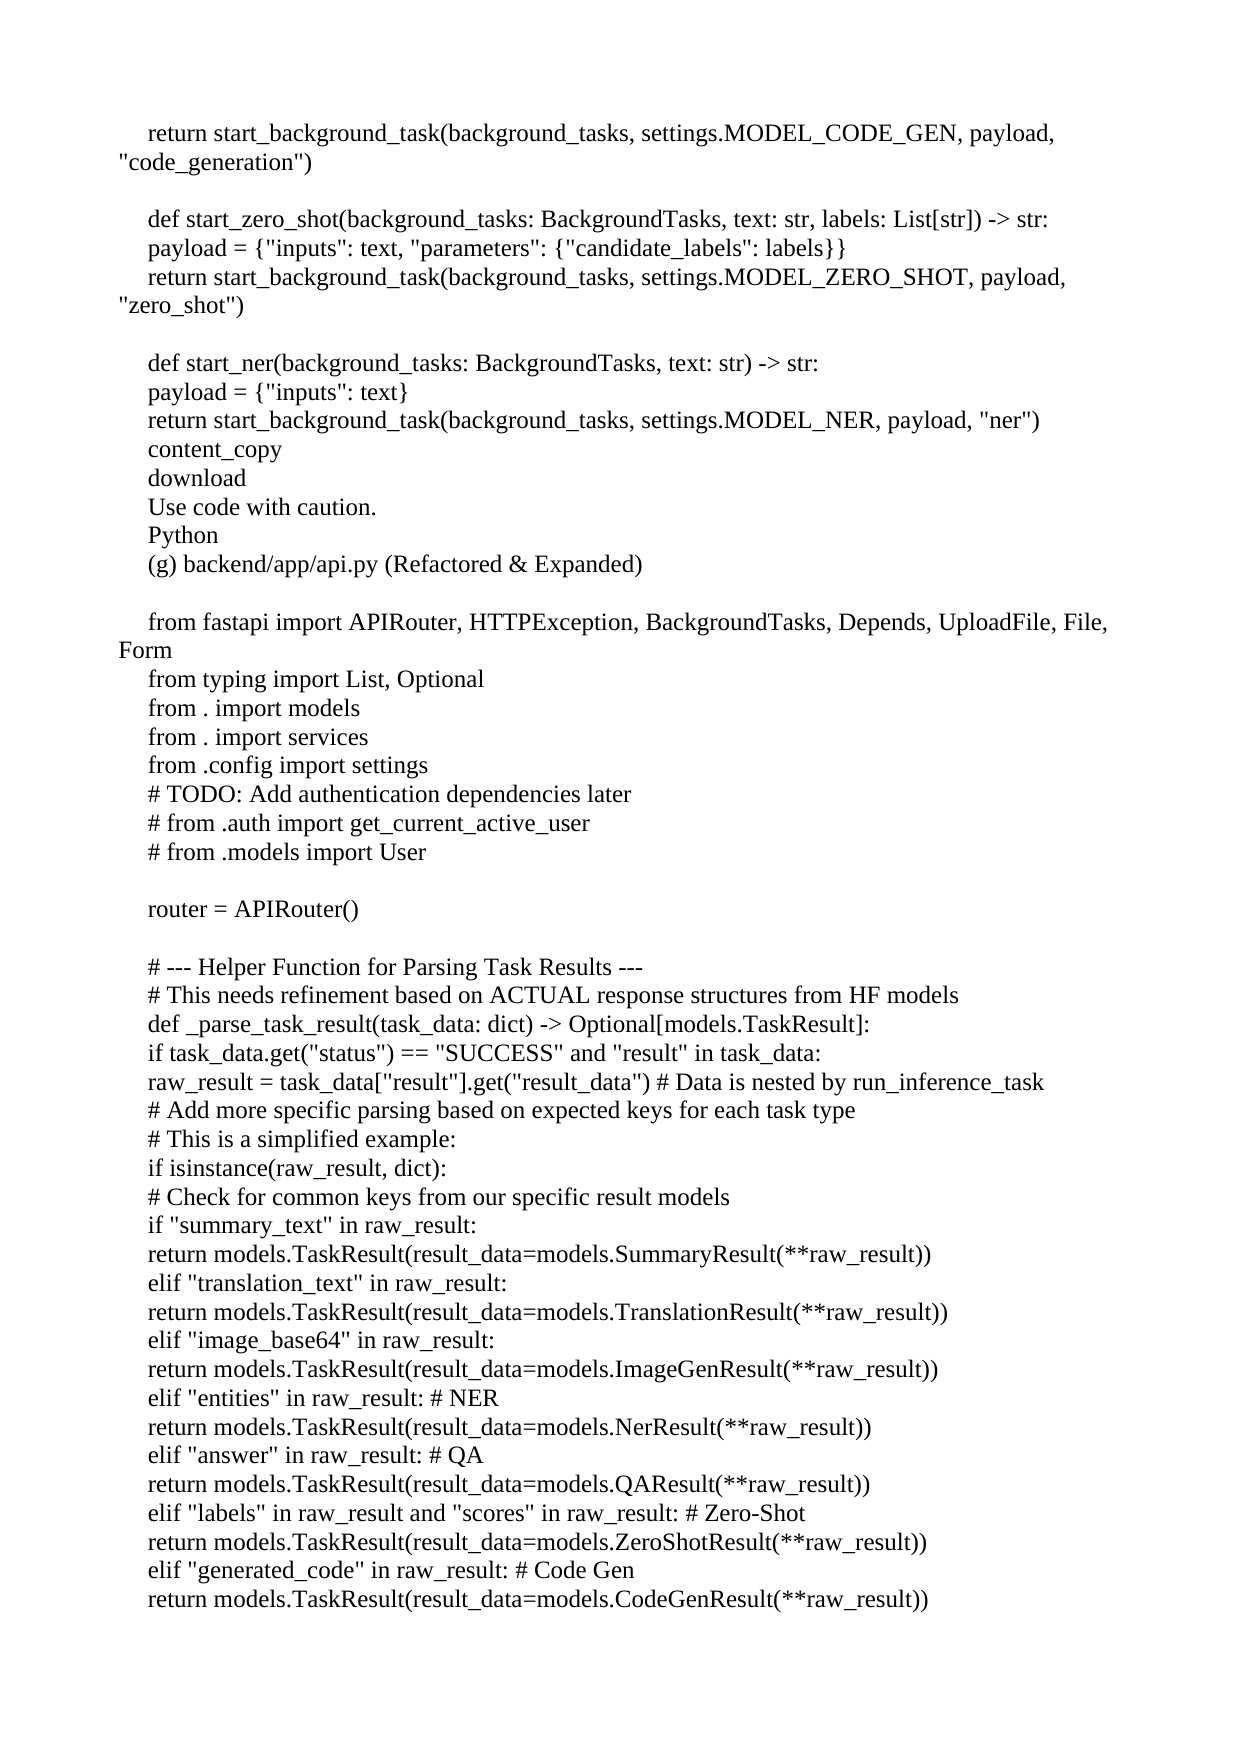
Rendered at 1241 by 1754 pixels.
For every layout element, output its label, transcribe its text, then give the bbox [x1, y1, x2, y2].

text elif "image_base64" in raw_result: [118, 1326, 1122, 1354]
text return models.TaskResult(result_data=models.TranslationResult(**raw_result)) [118, 1297, 1122, 1326]
text return start_background_task(background_tasks, settings.MODEL_CODE_GEN, payload, "code_generation") [118, 118, 1122, 176]
text return models.TaskResult(result_data=models.NerResult(**raw_result)) [118, 1412, 1122, 1441]
text if isinstance(raw_result, dict): [118, 1153, 1122, 1182]
text router = APIRouter() [118, 894, 1122, 923]
text if "summary_text" in raw_result: [118, 1211, 1122, 1239]
text from .config import settings [118, 751, 1122, 779]
text from . import services [118, 722, 1122, 751]
text return models.TaskResult(result_data=models.ZeroShotResult(**raw_result)) [118, 1527, 1122, 1556]
text return start_background_task(background_tasks, settings.MODEL_ZERO_SHOT, payload, "zero_shot") [118, 262, 1122, 319]
text # from .auth import get_current_active_user [118, 808, 1122, 837]
text return models.TaskResult(result_data=models.QAResult(**raw_result)) [118, 1469, 1122, 1498]
text content_copy [118, 434, 1122, 463]
text Use code with caution. [118, 492, 1122, 521]
text from typing import List, Optional [118, 664, 1122, 693]
text payload = {"inputs": text} [118, 377, 1122, 406]
text return start_background_task(background_tasks, settings.MODEL_NER, payload, "ner") [118, 406, 1122, 434]
text def _parse_task_result(task_data: dict) -> Optional[models.TaskResult]: [118, 1009, 1122, 1038]
text download [118, 463, 1122, 492]
text # This is a simplified example: [118, 1124, 1122, 1153]
text payload = {"inputs": text, "parameters": {"candidate_labels": labels}} [118, 233, 1122, 262]
text if task_data.get("status") == "SUCCESS" and "result" in task_data: [118, 1038, 1122, 1067]
text # Check for common keys from our specific result models [118, 1182, 1122, 1211]
text # --- Helper Function for Parsing Task Results --- [118, 952, 1122, 981]
text raw_result = task_data["result"].get("result_data") # Data is nested by run_inference_task [118, 1067, 1122, 1096]
text return models.TaskResult(result_data=models.SummaryResult(**raw_result)) [118, 1239, 1122, 1268]
text from fastapi import APIRouter, HTTPException, BackgroundTasks, Depends, UploadFile, File, Form [118, 607, 1122, 664]
text # from .models import User [118, 837, 1122, 866]
text # This needs refinement based on ACTUAL response structures from HF models [118, 981, 1122, 1009]
text elif "translation_text" in raw_result: [118, 1268, 1122, 1297]
text (g) backend/app/api.py (Refactored & Expanded) [118, 549, 1122, 578]
text def start_ner(background_tasks: BackgroundTasks, text: str) -> str: [118, 348, 1122, 377]
text elif "generated_code" in raw_result: # Code Gen [118, 1556, 1122, 1584]
text # TODO: Add authentication dependencies later [118, 779, 1122, 808]
text elif "entities" in raw_result: # NER [118, 1383, 1122, 1412]
text Python [118, 521, 1122, 549]
text return models.TaskResult(result_data=models.CodeGenResult(**raw_result)) [118, 1584, 1122, 1613]
text elif "labels" in raw_result and "scores" in raw_result: # Zero-Shot [118, 1498, 1122, 1527]
text from . import models [118, 693, 1122, 722]
text def start_zero_shot(background_tasks: BackgroundTasks, text: str, labels: List[str]) -> str: [118, 204, 1122, 233]
text elif "answer" in raw_result: # QA [118, 1441, 1122, 1469]
text # Add more specific parsing based on expected keys for each task type [118, 1096, 1122, 1124]
text return models.TaskResult(result_data=models.ImageGenResult(**raw_result)) [118, 1354, 1122, 1383]
